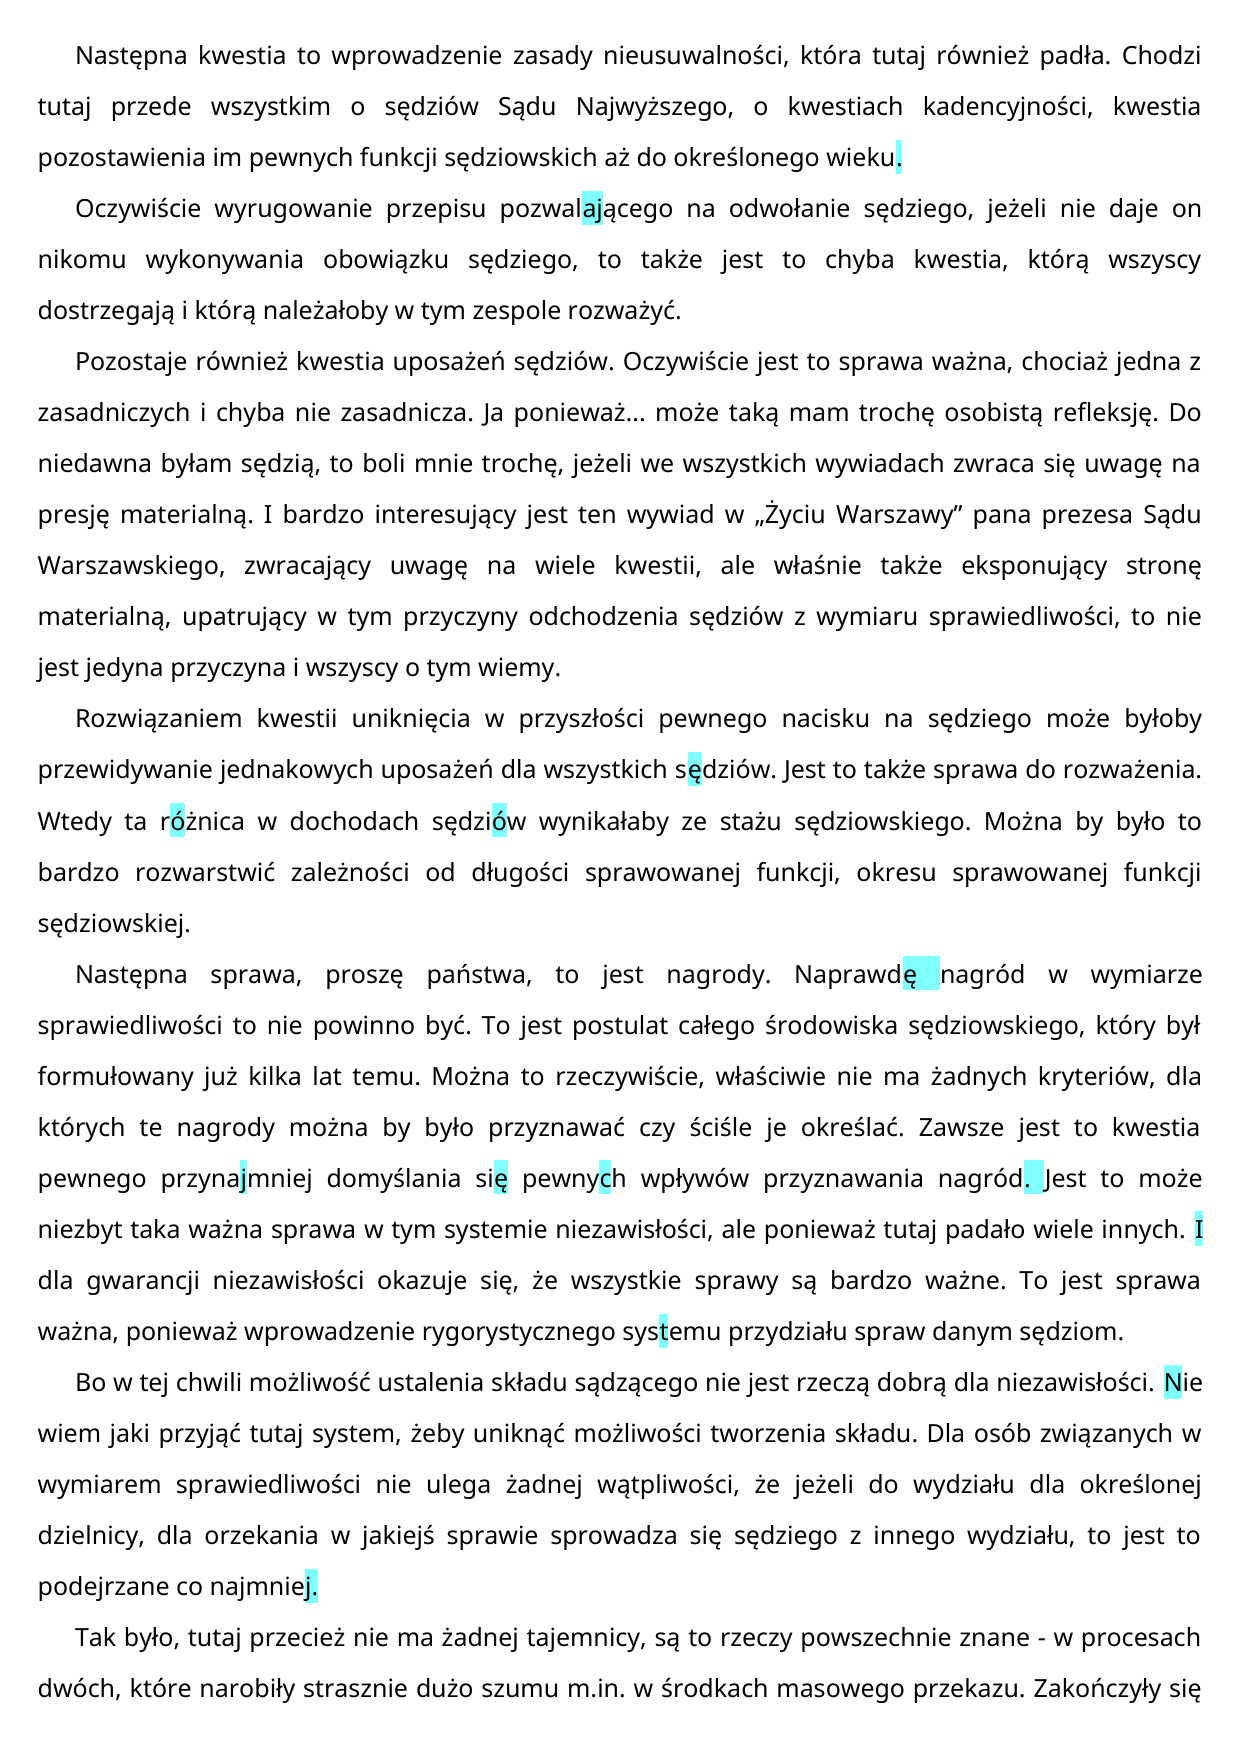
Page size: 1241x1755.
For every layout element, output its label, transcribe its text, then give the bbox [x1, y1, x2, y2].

text Rozwiązaniem kwestii uniknięcia w przyszłości pewnego nacisku na sędziego może byłoby przewidywanie jednakowych uposażeń dla wszystkich sędziów. Jest to także sprawa do rozważenia. Wtedy ta różnica w dochodach sędziów wynikałaby ze stażu sędziowskiego. Można by było to bardzo rozwarstwić zależności od długości sprawowanej funkcji, okresu sprawowanej funkcji sędziowskiej. [37, 701, 1203, 939]
text Następna kwestia to wprowadzenie zasady nieusuwalności, która tutaj również padła. Chodzi tutaj przede wszystkim o sędziów Sądu Najwyższego, o kwestiach kadencyjności, kwestia pozostawienia im pewnych funkcji sędziowskich aż do określonego wieku. [37, 37, 1203, 174]
text Bo w tej chwili możliwość ustalenia składu sądzącego nie jest rzeczą dobrą dla niezawisłości. Nie wiem jaki przyjąć tutaj system, żeby uniknąć możliwości tworzenia składu. Dla osób związanych w wymiarem sprawiedliwości nie ulega żadnej wątpliwości, że jeżeli do wydziału dla określonej dzielnicy, dla orzekania w jakiejś sprawie sprowadza się sędziego z innego wydziału, to jest to podejrzane co najmniej. [37, 1364, 1203, 1603]
text Pozostaje również kwestia uposażeń sędziów. Oczywiście jest to sprawa ważna, chociaż jedna z zasadniczych i chyba nie zasadnicza. Ja ponieważ... może taką mam trochę osobistą refleksję. Do niedawna byłam sędzią, to boli mnie trochę, jeżeli we wszystkich wywiadach zwraca się uwagę na presję materialną. I bardzo interesujący jest ten wywiad w „Życiu Warszawy” pana prezesa Sądu Warszawskiego, zwracający uwagę na wiele kwestii, ale właśnie także eksponujący stronę materialną, upatrujący w tym przyczyny odchodzenia sędziów z wymiaru sprawiedliwości, to nie jest jedyna przyczyna i wszyscy o tym wiemy. [37, 344, 1203, 684]
text Następna sprawa, proszę państwa, to jest nagrody. Naprawdę nagród w wymiarze sprawiedliwości to nie powinno być. To jest postulat całego środowiska sędziowskiego, który był formułowany już kilka lat temu. Można to rzeczywiście, właściwie nie ma żadnych kryteriów, dla których te nagrody można by było przyznawać czy ściśle je określać. Zawsze jest to kwestia pewnego przynajmniej domyślania się pewnych wpływów przyznawania nagród. Jest to może niezbyt taka ważna sprawa w tym systemie niezawisłości, ale ponieważ tutaj padało wiele innych. I dla gwarancji niezawisłości okazuje się, że wszystkie sprawy są bardzo ważne. To jest sprawa ważna, ponieważ wprowadzenie rygorystycznego systemu przydziału spraw danym sędziom. [37, 956, 1203, 1348]
text Oczywiście wyrugowanie przepisu pozwalającego na odwołanie sędziego, jeżeli nie daje on nikomu wykonywania obowiązku sędziego, to także jest to chyba kwestia, którą wszyscy dostrzegają i którą należałoby w tym zespole rozważyć. [37, 191, 1203, 327]
text Tak było, tutaj przecież nie ma żadnej tajemnicy, są to rzeczy powszechnie znane - w procesach dwóch, które narobiły strasznie dużo szumu m.in. w środkach masowego przekazu. Zakończyły się [37, 1620, 1203, 1705]
